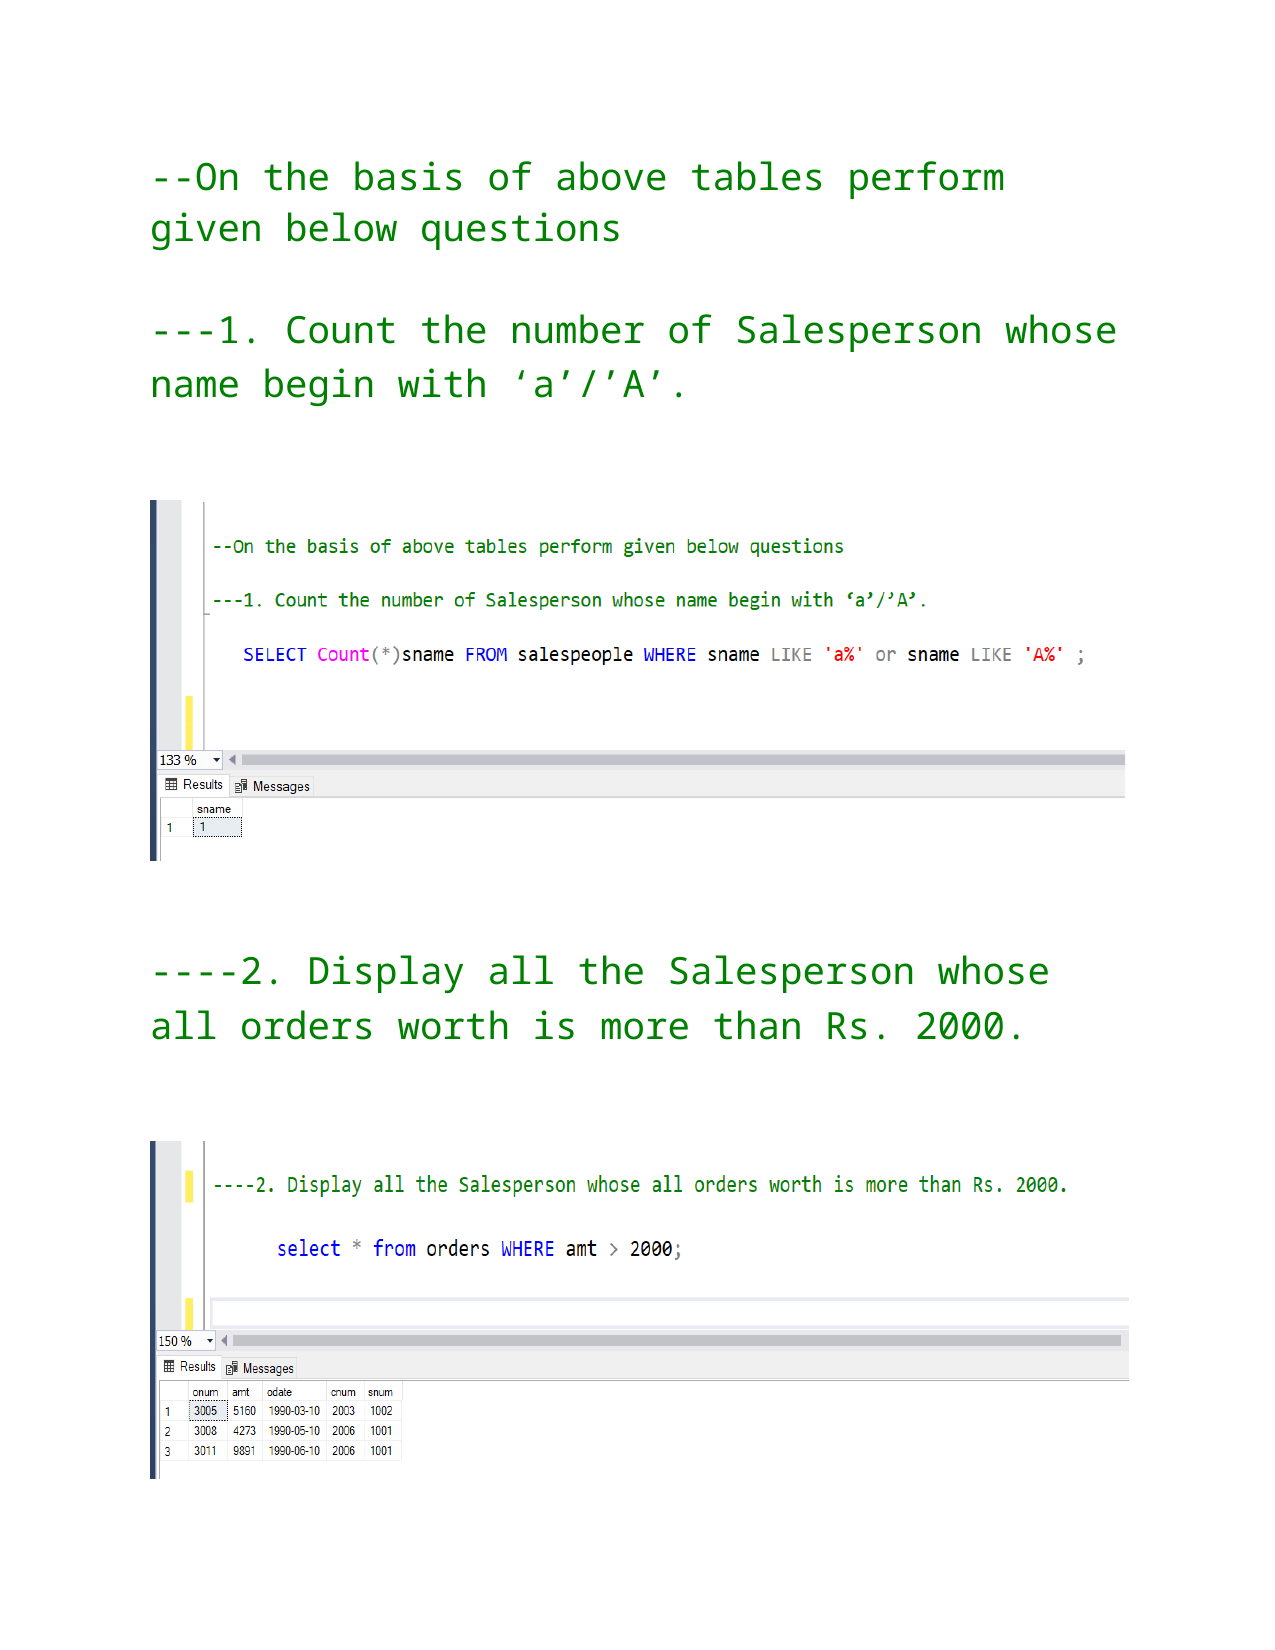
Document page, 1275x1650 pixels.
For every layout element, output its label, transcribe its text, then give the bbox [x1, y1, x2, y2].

text ---1. Count the number of Salesperson whose name begin with ‘a’/’A’. [150, 303, 1125, 409]
text ----2. Display all the Salesperson whose all orders worth is more than Rs. 2000. [150, 944, 1125, 1050]
text --On the basis of above tables perform given below questions [150, 150, 1125, 252]
